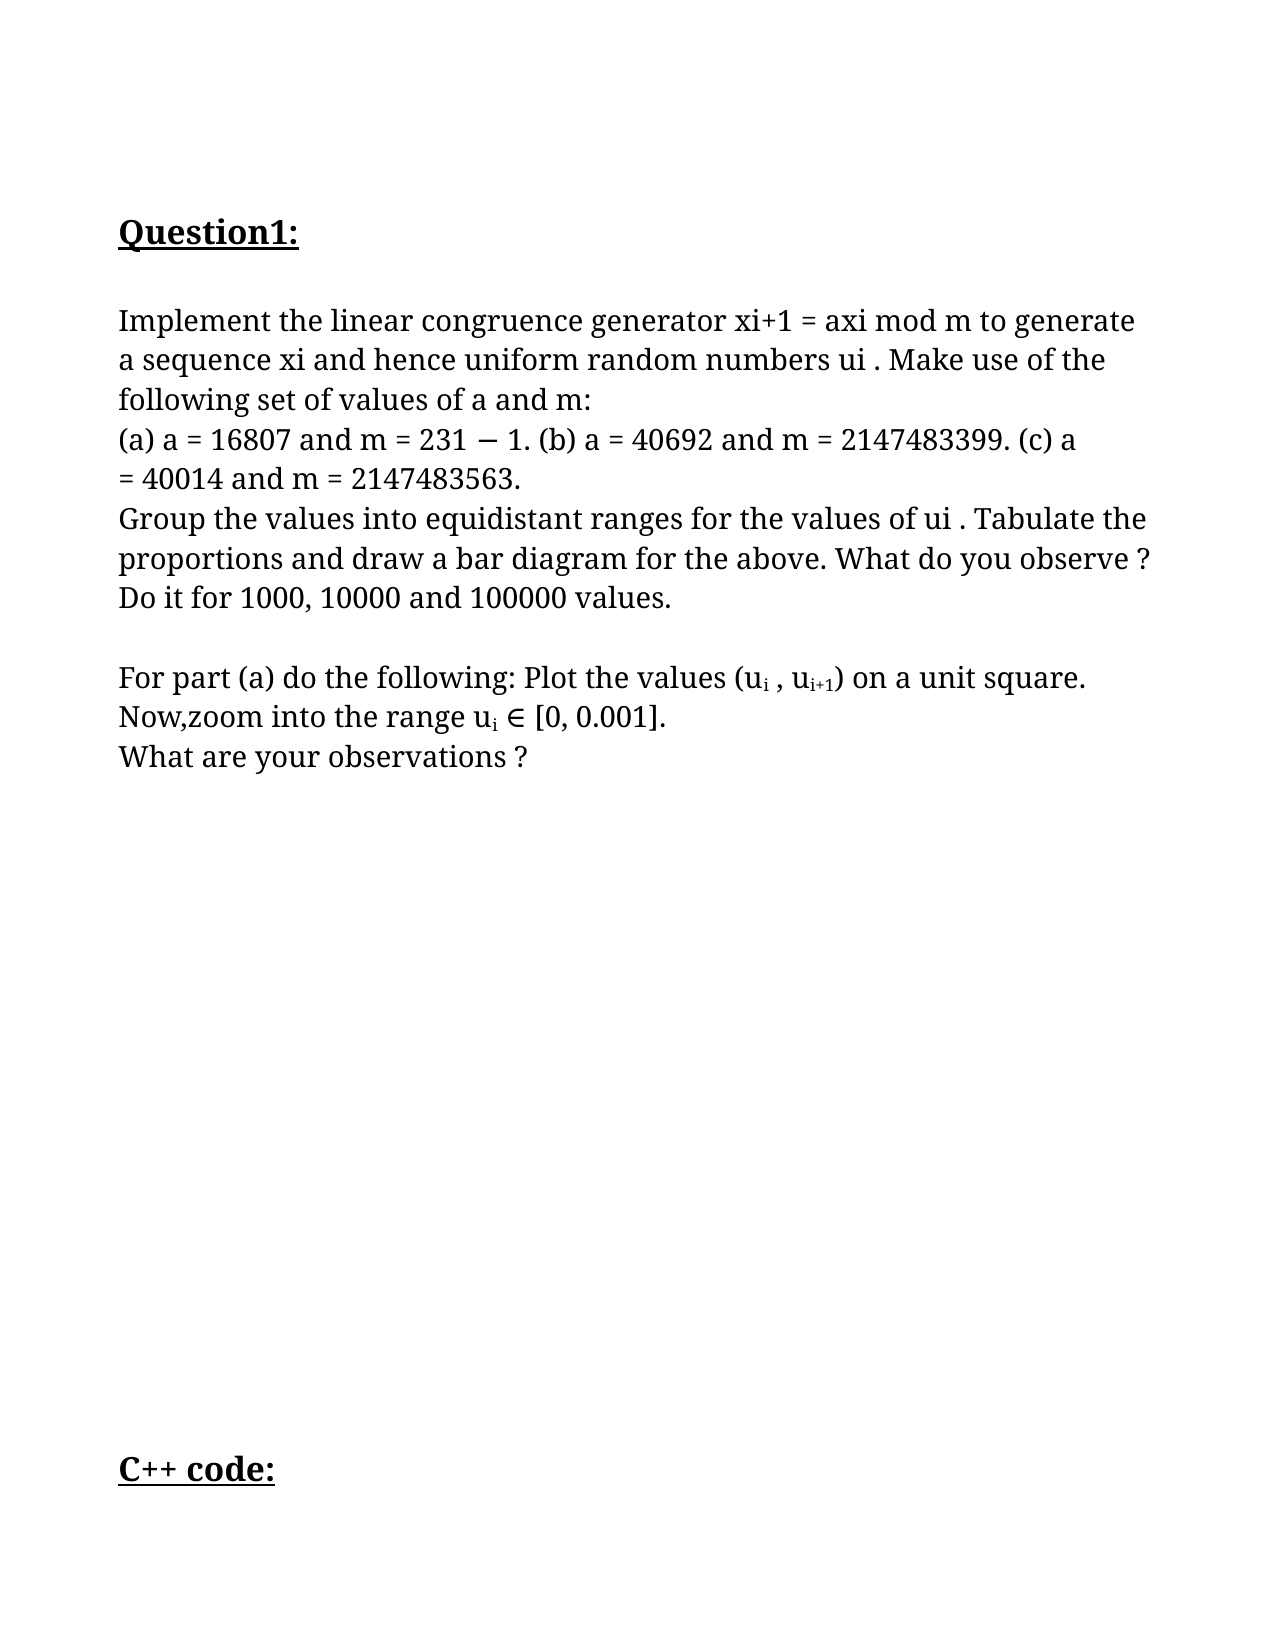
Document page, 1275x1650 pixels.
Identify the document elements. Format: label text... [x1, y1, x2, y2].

text (a) a = 16807 and m = 231 − 1. (b) a = 40692 and m = 2147483399. (c) a [118, 419, 1157, 458]
text Implement the linear congruence generator xi+1 = axi mod m to generate a sequence xi and hence uniform random numbers ui . Make use of the following set of values of a and m: [118, 300, 1157, 419]
text For part (a) do the following: Plot the values (ui , ui+1) on a unit square. Now,zoom into the range ui ∈ [0, 0.001]. [118, 657, 1157, 736]
text C++ code: [118, 1446, 1157, 1491]
text What are your observations ? [118, 736, 1157, 776]
text Question1: [118, 209, 1157, 254]
text Group the values into equidistant ranges for the values of ui . Tabulate the proportions and draw a bar diagram for the above. What do you observe ? Do it for 1000, 10000 and 100000 values. [118, 498, 1157, 617]
text = 40014 and m = 2147483563. [118, 458, 1157, 498]
